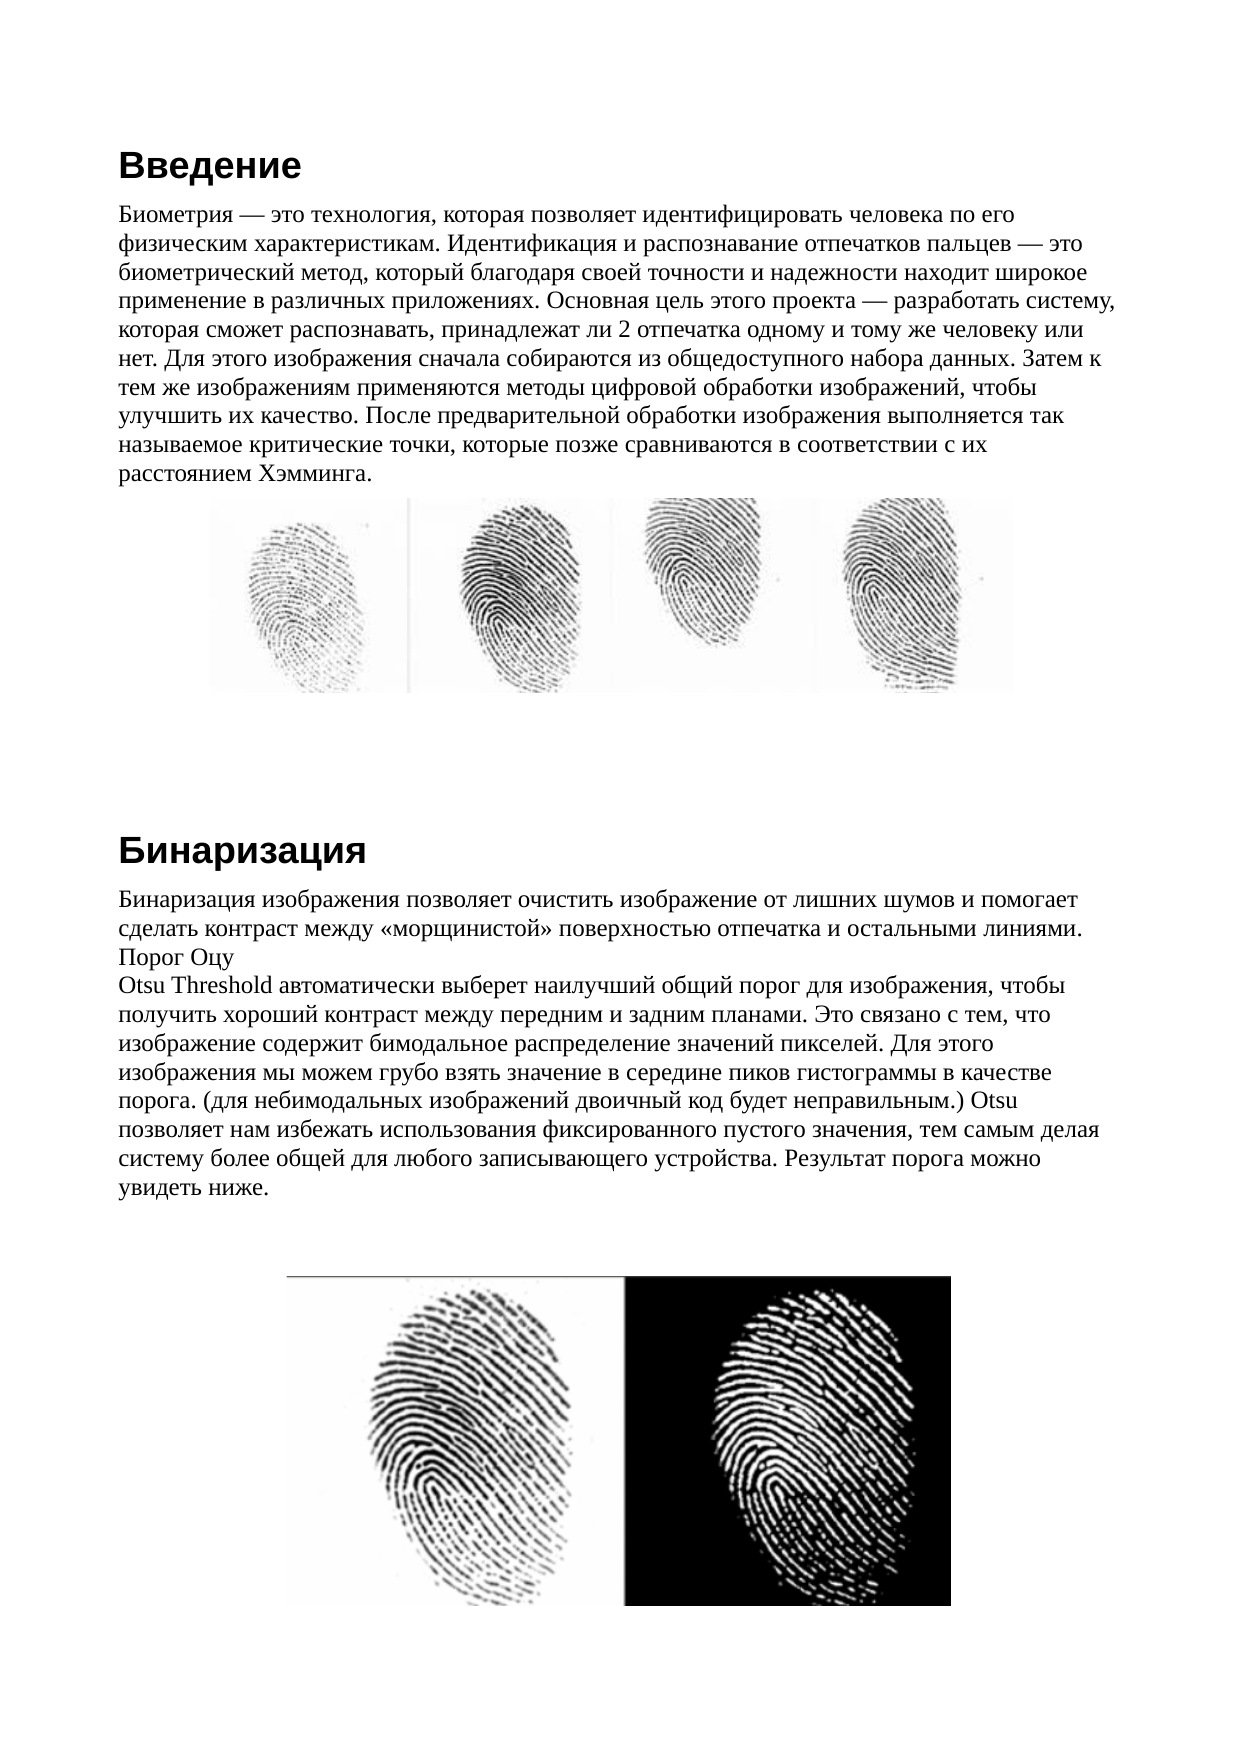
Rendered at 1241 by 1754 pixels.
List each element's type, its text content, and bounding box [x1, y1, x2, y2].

text Otsu Threshold автоматически выберет наилучший общий порог для изображения, чтобы получить хороший контраст между передним и задним планами. Это связано с тем, что изображение содержит бимодальное распределение значений пикселей. Для этого изображения мы можем грубо взять значение в середине пиков гистограммы в качестве порога. (для небимодальных изображений двоичный код будет неправильным.) Otsu позволяет нам избежать использования фиксированного пустого значения, тем самым делая систему более общей для любого записывающего устройства. Результат порога можно увидеть ниже. [118, 970, 1122, 1200]
text Бинаризация изображения позволяет очистить изображение от лишних шумов и помогает сделать контраст между «морщинистой» поверхностью отпечатка и остальными линиями. [118, 884, 1122, 942]
picture [317, 1276, 955, 1609]
text Биометрия — это технология, которая позволяет идентифицировать человека по его физическим характеристикам. Идентификация и распознавание отпечатков пальцев — это биометрический метод, который благодаря своей точности и надежности находит широкое применение в различных приложениях. Основная цель этого проекта — разработать систему, которая сможет распознавать, принадлежат ли 2 отпечатка одному и тому же человеку или нет. Для этого изображения сначала собираются из общедоступного набора данных. Затем к тем же изображениям применяются методы цифровой обработки изображений, чтобы улучшить их качество. После предварительной обработки изображения выполняется так называемое критические точки, которые позже сравниваются в соответствии с их расстоянием Хэмминга. [118, 199, 1122, 487]
subtitle Введение [118, 143, 1122, 187]
subtitle Бинаризация [118, 828, 1122, 872]
text Порог Оцу [118, 942, 1122, 970]
picture [245, 498, 1018, 696]
